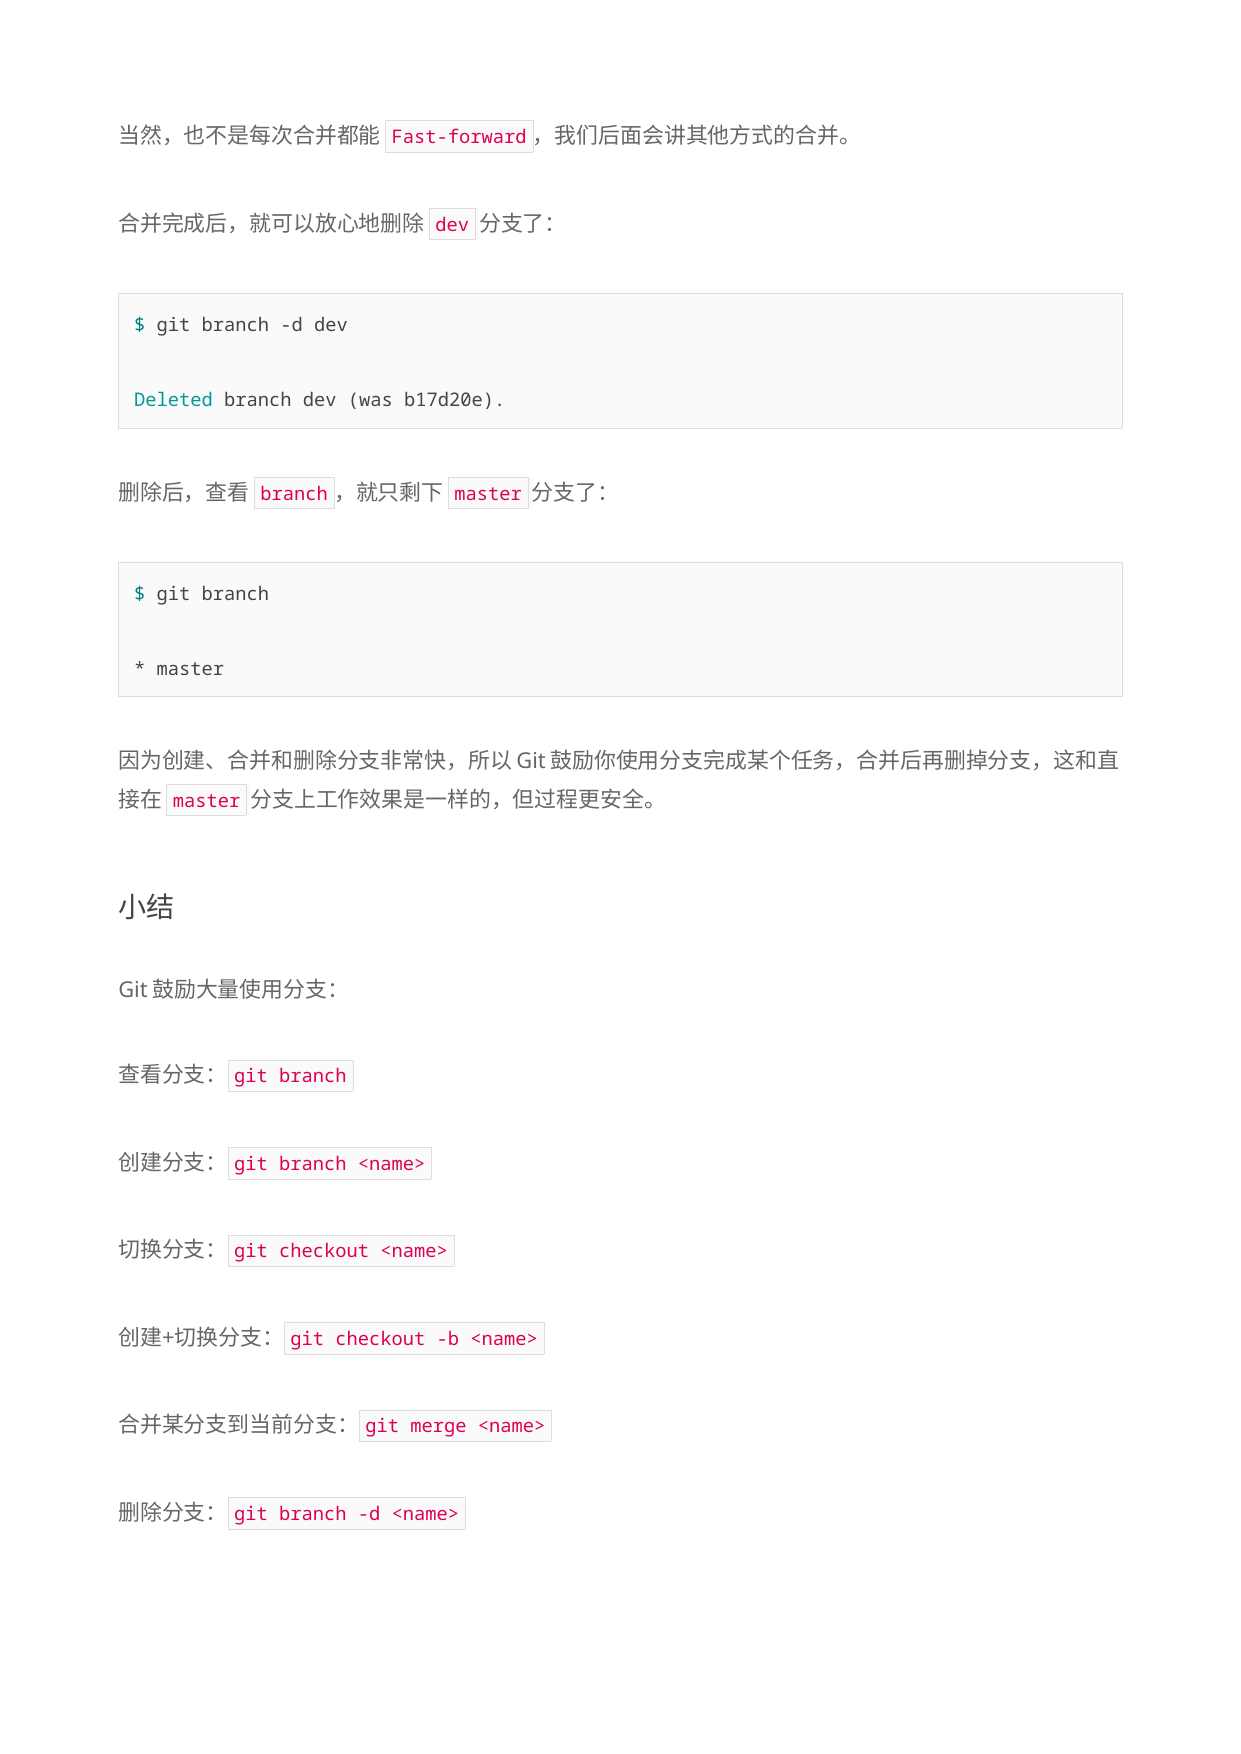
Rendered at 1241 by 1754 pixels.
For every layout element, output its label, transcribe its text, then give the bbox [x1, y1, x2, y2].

text $ git branch -d dev [119, 294, 1122, 337]
text 切换分支：git checkout <name> [118, 1232, 1122, 1266]
text 合并某分支到当前分支：git merge <name> [118, 1407, 1122, 1441]
text Git鼓励大量使用分支： [118, 972, 1122, 1004]
text Deleted branch dev (was b17d20e). [119, 368, 1122, 428]
subtitle 小结 [118, 885, 1122, 925]
text * master [119, 637, 1122, 696]
text 当然，也不是每次合并都能Fast-forward，我们后面会讲其他方式的合并。 [118, 118, 1122, 152]
text 创建分支：git branch <name> [118, 1145, 1122, 1179]
text 创建+切换分支：git checkout -b <name> [118, 1320, 1122, 1354]
text 删除分支：git branch -d <name> [118, 1495, 1122, 1529]
text 因为创建、合并和删除分支非常快，所以Git鼓励你使用分支完成某个任务，合并后再删掉分支，这和直接在master分支上工作效果是一样的，但过程更安全。 [118, 743, 1122, 815]
text $ git branch [119, 563, 1122, 606]
text 查看分支：git branch [118, 1057, 1122, 1091]
text 删除后，查看branch，就只剩下master分支了： [118, 474, 1122, 508]
text 合并完成后，就可以放心地删除dev分支了： [118, 206, 1122, 239]
